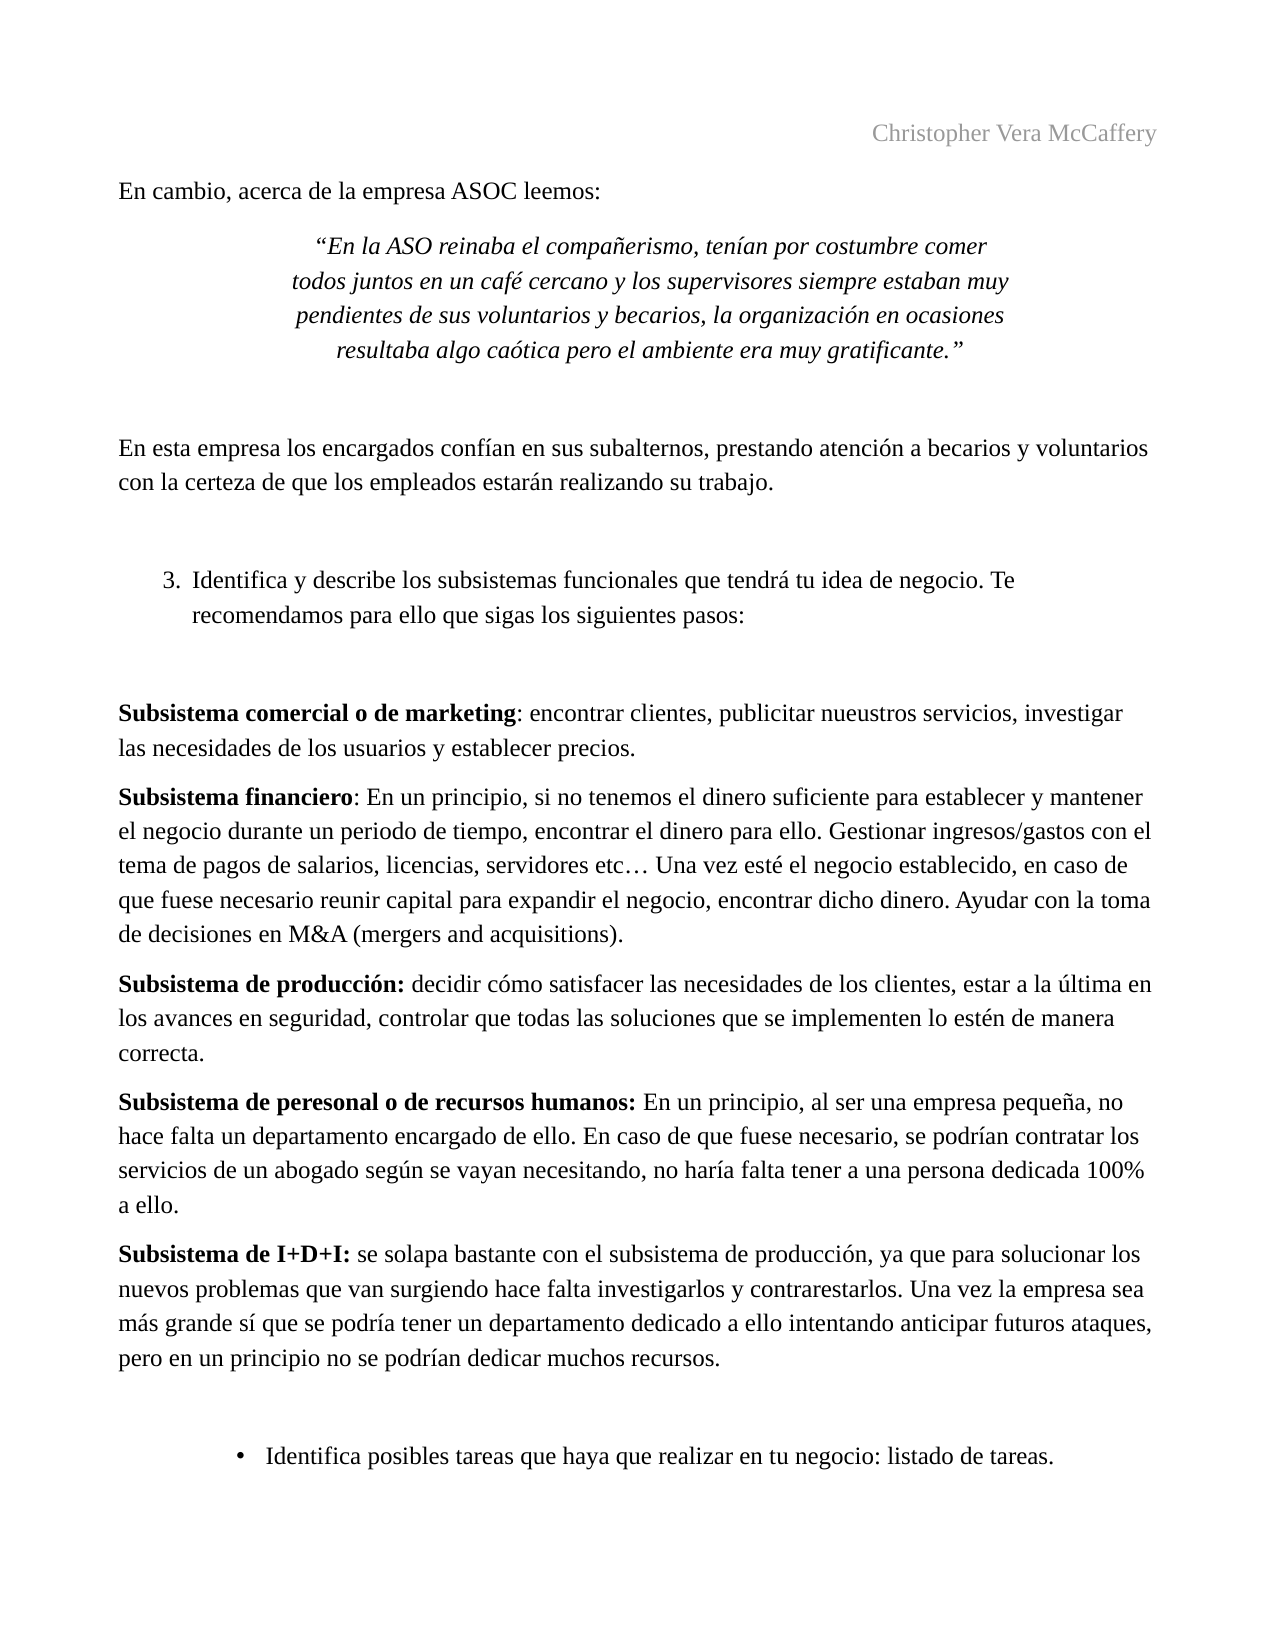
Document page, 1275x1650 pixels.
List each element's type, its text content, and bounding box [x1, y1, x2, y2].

text Subsistema comercial o de marketing: encontrar clientes, publicitar nueustros servicios, investigar las necesidades de los usuarios y establecer precios. [118, 698, 1157, 761]
list Identifica y describe los subsistemas funcionales que tendrá tu idea de negocio. Te recomendamos para ello que sigas los siguientes pasos: [162, 566, 1157, 629]
text Subsistema de peresonal o de recursos humanos: En un principio, al ser una empresa pequeña, no hace falta un departamento encargado de ello. En caso de que fuese necesario, se podrían contratar los servicios de un abogado según se vayan necesitando, no haría falta tener a una persona dedicada 100% a ello. [118, 1087, 1157, 1219]
text En cambio, acerca de la empresa ASOC leemos: [118, 176, 1157, 205]
text Subsistema de I+D+I: se solapa bastante con el subsistema de producción, ya que para solucionar los nuevos problemas que van surgiendo hace falta investigarlos y contrarestarlos. Una vez la empresa sea más grande sí que se podría tener un departamento dedicado a ello intentando anticipar futuros ataques, pero en un principio no se podrían dedicar muchos recursos. [118, 1239, 1157, 1371]
text Subsistema financiero: En un principio, si no tenemos el dinero suficiente para establecer y mantener el negocio durante un periodo de tiempo, encontrar el dinero para ello. Gestionar ingresos/gastos con el tema de pagos de salarios, licencias, servidores etc… Una vez esté el negocio establecido, en caso de que fuese necesario reunir capital para expandir el negocio, encontrar dicho dinero. Ayudar con la toma de decisiones en M&A (mergers and acquisitions). [118, 782, 1157, 948]
text En esta empresa los encargados confían en sus subalternos, prestando atención a becarios y voluntarios con la certeza de que los empleados estarán realizando su trabajo. [118, 433, 1157, 496]
text Subsistema de producción: decidir cómo satisfacer las necesidades de los clientes, estar a la última en los avances en seguridad, controlar que todas las soluciones que se implementen lo estén de manera correcta. [118, 969, 1157, 1066]
table_header “En la ASO reinaba el compañerismo, tenían por costumbre comer todos juntos en un café cercano y los supervisores siempre estaban muy pendientes de sus voluntarios y becarios, la organización en ocasiones resultaba algo caótica pero el ambiente era muy gratificante.” [285, 226, 1018, 384]
list Identifica posibles tareas que haya que realizar en tu negocio: listado de tareas. [236, 1441, 1157, 1469]
